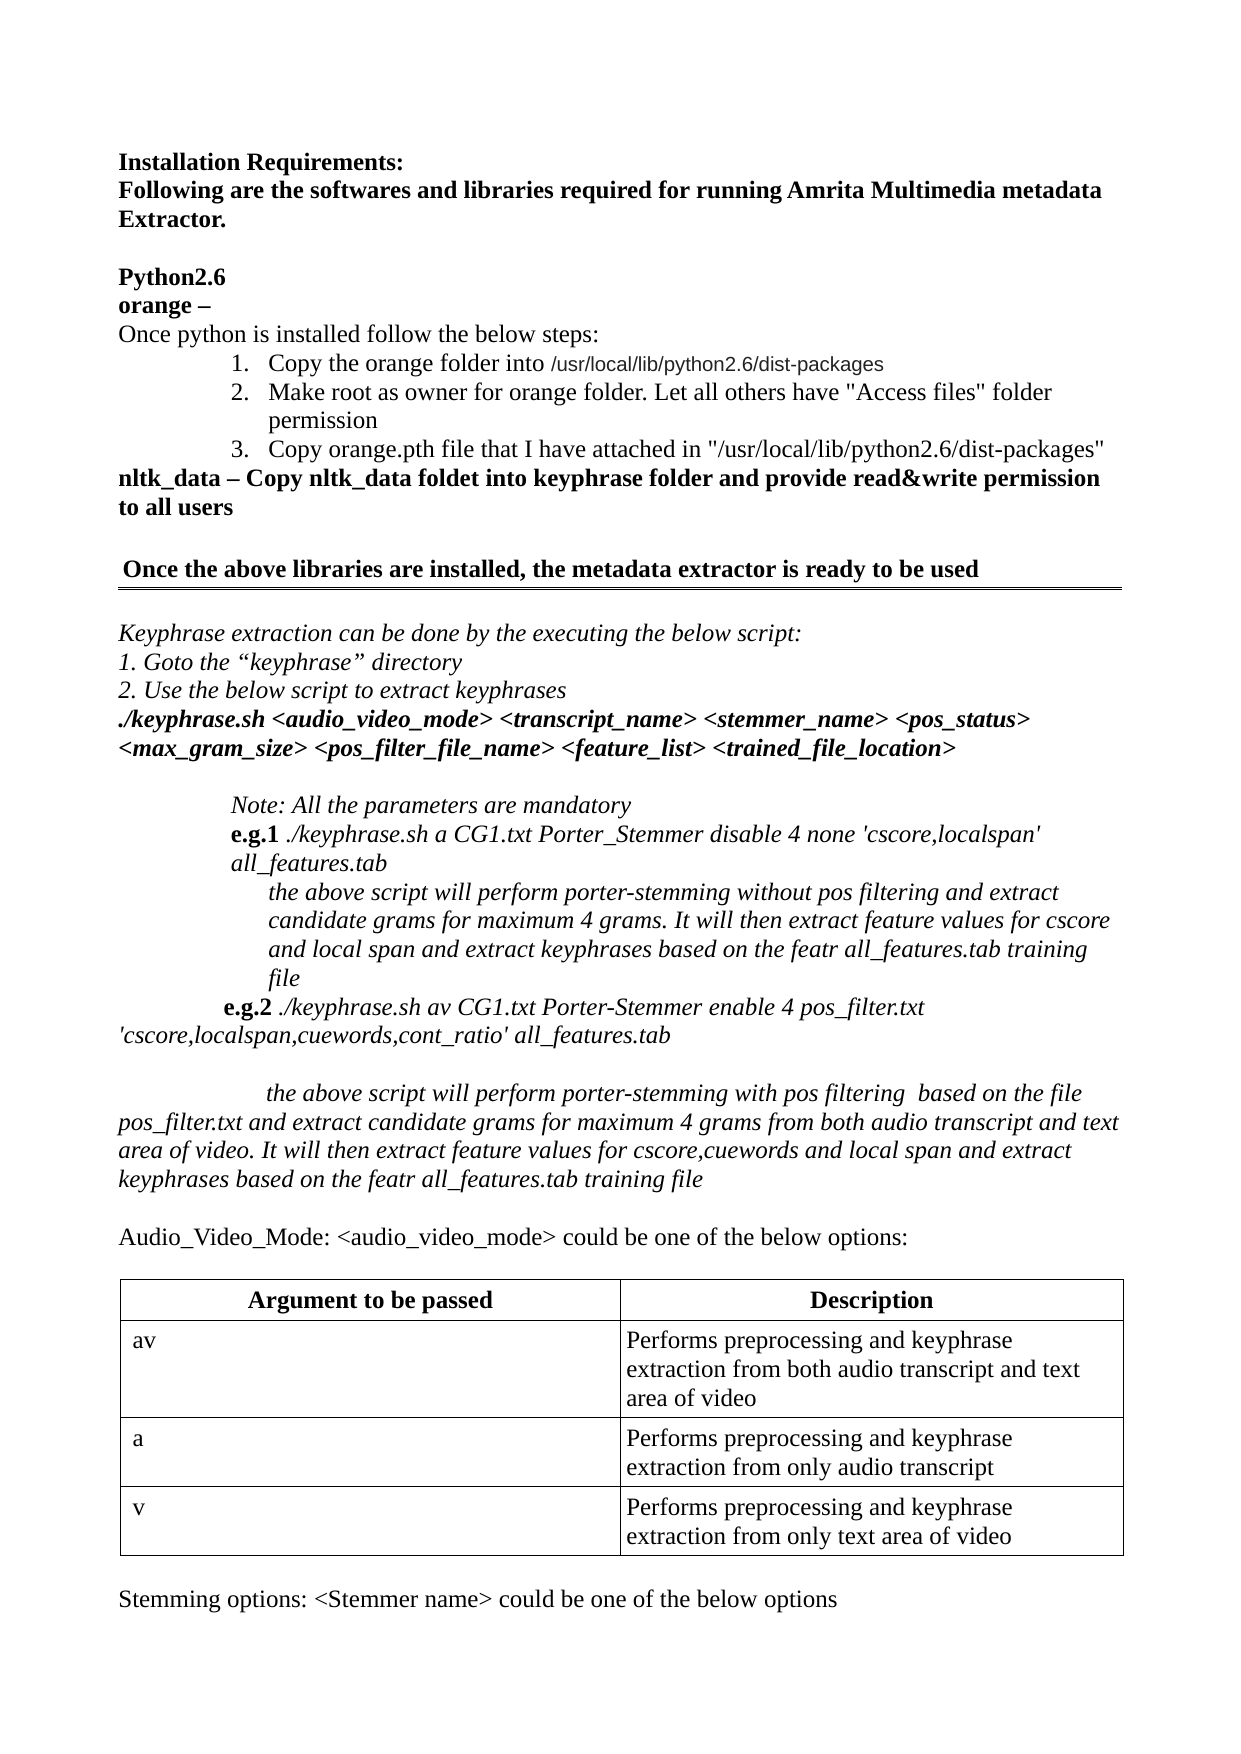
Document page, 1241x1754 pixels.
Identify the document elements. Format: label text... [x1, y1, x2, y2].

list Copy orange.pth file that I have attached in "/usr/local/lib/python2.6/dist-packages" [231, 434, 1122, 463]
table_cell Performs preprocessing and keyphrase extraction from only text area of video [621, 1487, 1123, 1555]
text Installation Requirements: [118, 147, 1122, 176]
text Once the above libraries are installed, the metadata extractor is ready to be used [118, 549, 1122, 587]
table_cell Performs preprocessing and keyphrase extraction from both audio transcript and text area of video [621, 1321, 1123, 1417]
text Once python is installed follow the below steps: [118, 319, 1122, 348]
list Note: All the parameters are mandatory [193, 790, 1122, 819]
text e.g.2 ./keyphrase.sh av CG1.txt Porter-Stemmer enable 4 pos_filter.txt 'cscore,localspan,cuewords,cont_ratio' all_features.tab [118, 992, 1122, 1049]
text ./keyphrase.sh <audio_video_mode> <transcript_name> <stemmer_name> <pos_status> <max_gram_size> <pos_filter_file_name> <feature_list> <trained_file_location> [118, 704, 1122, 762]
text nltk_data – Copy nltk_data foldet into keyphrase folder and provide read&write permission to all users [118, 463, 1122, 521]
list Copy the orange folder into /usr/local/lib/python2.6/dist-packages [231, 348, 1122, 377]
table_header Argument to be passed [121, 1280, 620, 1319]
table_header Description [621, 1280, 1123, 1319]
list e.g.1 ./keyphrase.sh a CG1.txt Porter_Stemmer disable 4 none 'cscore,localspan' all_features.tab [193, 819, 1122, 877]
list the above script will perform porter-stemming without pos filtering and extract candidate grams for maximum 4 grams. It will then extract feature values for cscore and local span and extract keyphrases based on the featr all_features.tab training file [231, 877, 1122, 992]
table_cell Performs preprocessing and keyphrase extraction from only audio transcript [621, 1418, 1123, 1486]
text Audio_Video_Mode: <audio_video_mode> could be one of the below options: [118, 1222, 1122, 1250]
text orange – [118, 291, 1122, 319]
text Keyphrase extraction can be done by the executing the below script: [118, 618, 1122, 647]
table_cell av [121, 1321, 620, 1417]
list Make root as owner for orange folder. Let all others have "Access files" folder permission [231, 377, 1122, 434]
text Stemming options: <Stemmer name> could be one of the below options [118, 1584, 1122, 1613]
text 1. Goto the “keyphrase” directory [118, 647, 1122, 675]
text the above script will perform porter-stemming with pos filtering based on the file pos_filter.txt and extract candidate grams for maximum 4 grams from both audio transcript and text area of video. It will then extract feature values for cscore,cuewords and local span and extract keyphrases based on the featr all_features.tab training file [118, 1078, 1122, 1193]
text 2. Use the below script to extract keyphrases [118, 675, 1122, 704]
table_cell v [121, 1487, 620, 1555]
table_cell a [121, 1418, 620, 1486]
text Python2.6 [118, 262, 1122, 291]
text Following are the softwares and libraries required for running Amrita Multimedia metadata Extractor. [118, 176, 1122, 233]
